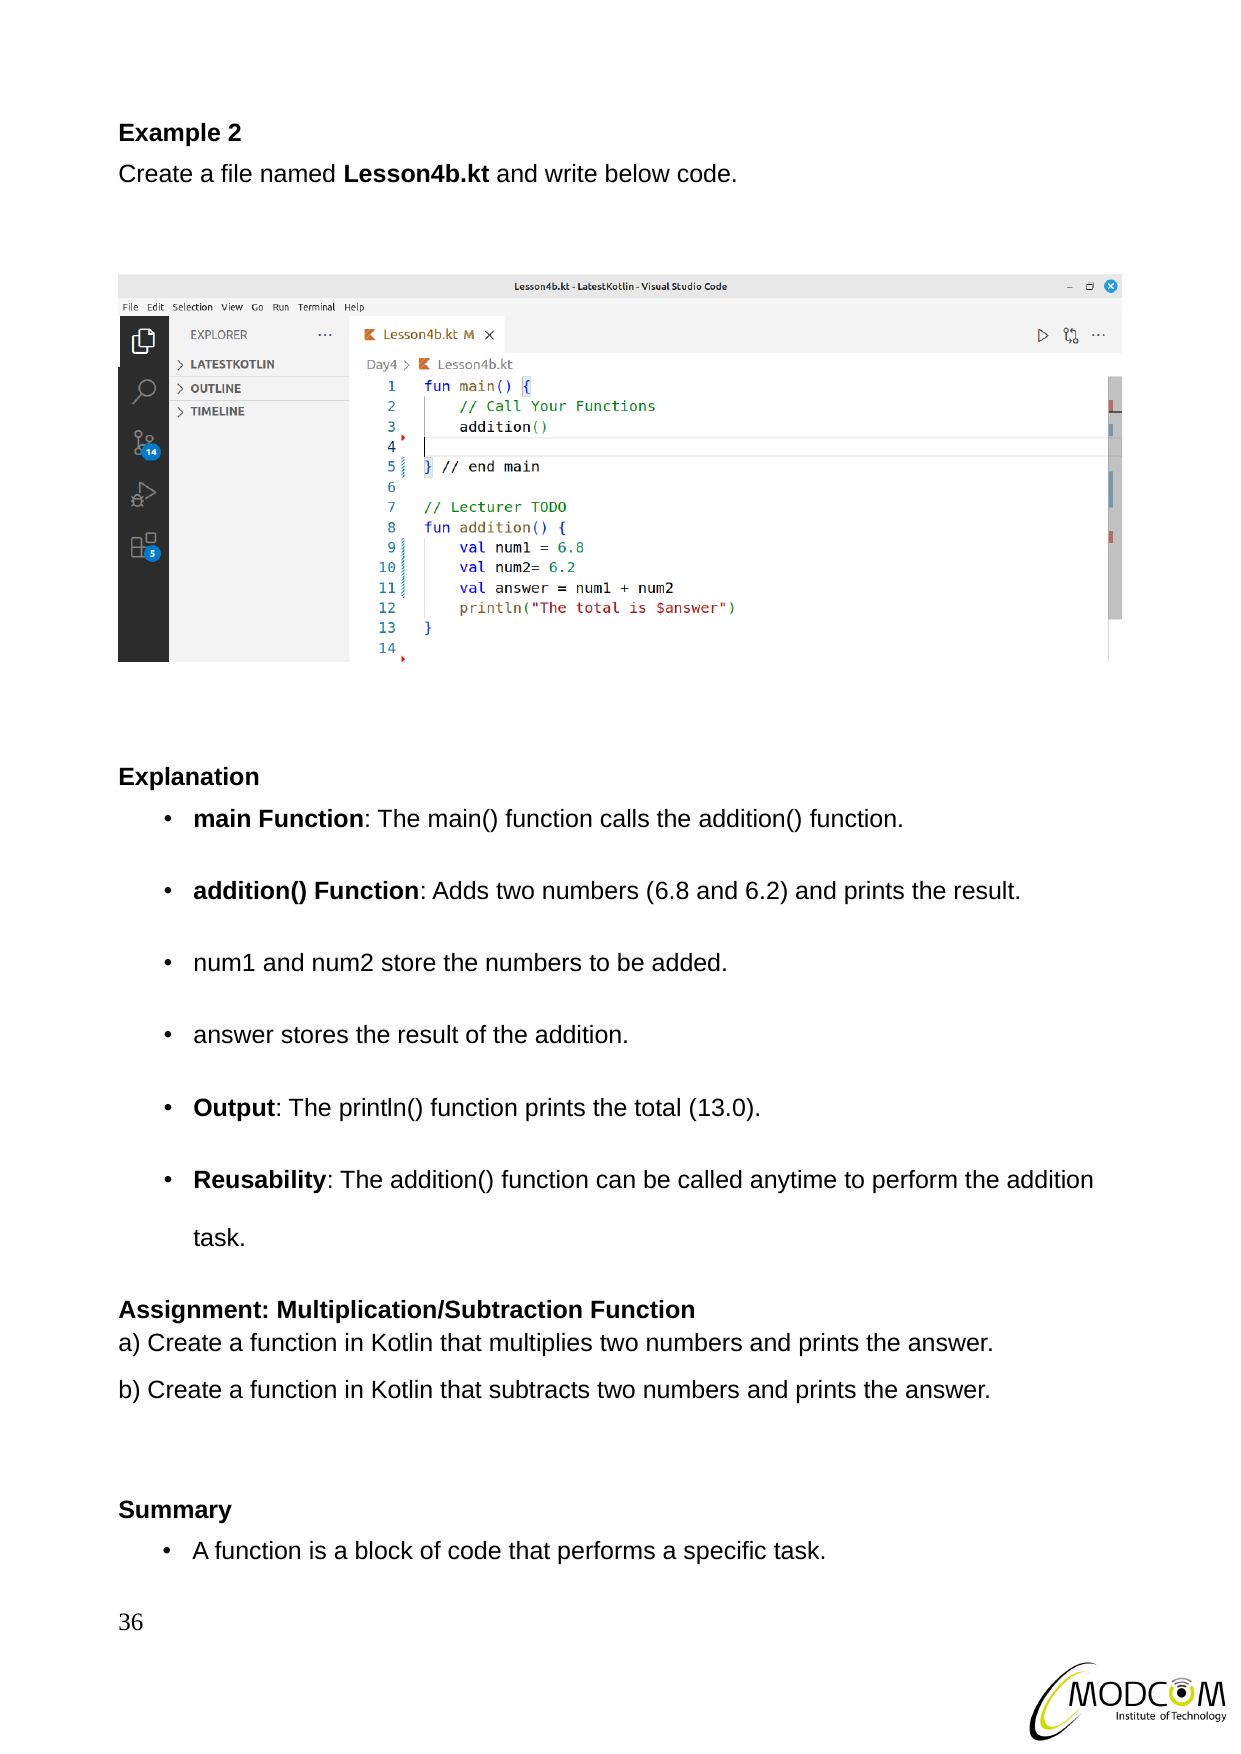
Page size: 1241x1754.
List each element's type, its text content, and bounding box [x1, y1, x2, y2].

text Assignment: Multiplication/Subtraction Function a) Create a function in Kotlin that multiplies two numbers and prints the answer. [118, 1295, 1122, 1356]
list addition() Function: Adds two numbers (6.8 and 6.2) and prints the result. [164, 876, 1122, 905]
list answer stores the result of the addition. [164, 1020, 1122, 1049]
subtitle Explanation [118, 762, 1122, 791]
picture [118, 274, 1123, 662]
text b) Create a function in Kotlin that subtracts two numbers and prints the answer. [118, 1375, 1122, 1404]
picture [1020, 1644, 1233, 1741]
subtitle Example 2 [118, 118, 1122, 147]
list Reusability: The addition() function can be called anytime to perform the addition task. [164, 1165, 1122, 1251]
list num1 and num2 store the numbers to be added. [164, 948, 1122, 977]
list main Function: The main() function calls the addition() function. [164, 803, 1122, 832]
list A function is a block of code that performs a specific task. [162, 1536, 1122, 1565]
subtitle Summary [118, 1495, 1122, 1524]
text Create a file named Lesson4b.kt and write below code. [118, 159, 1122, 188]
list Output: The println() function prints the total (13.0). [164, 1093, 1122, 1122]
